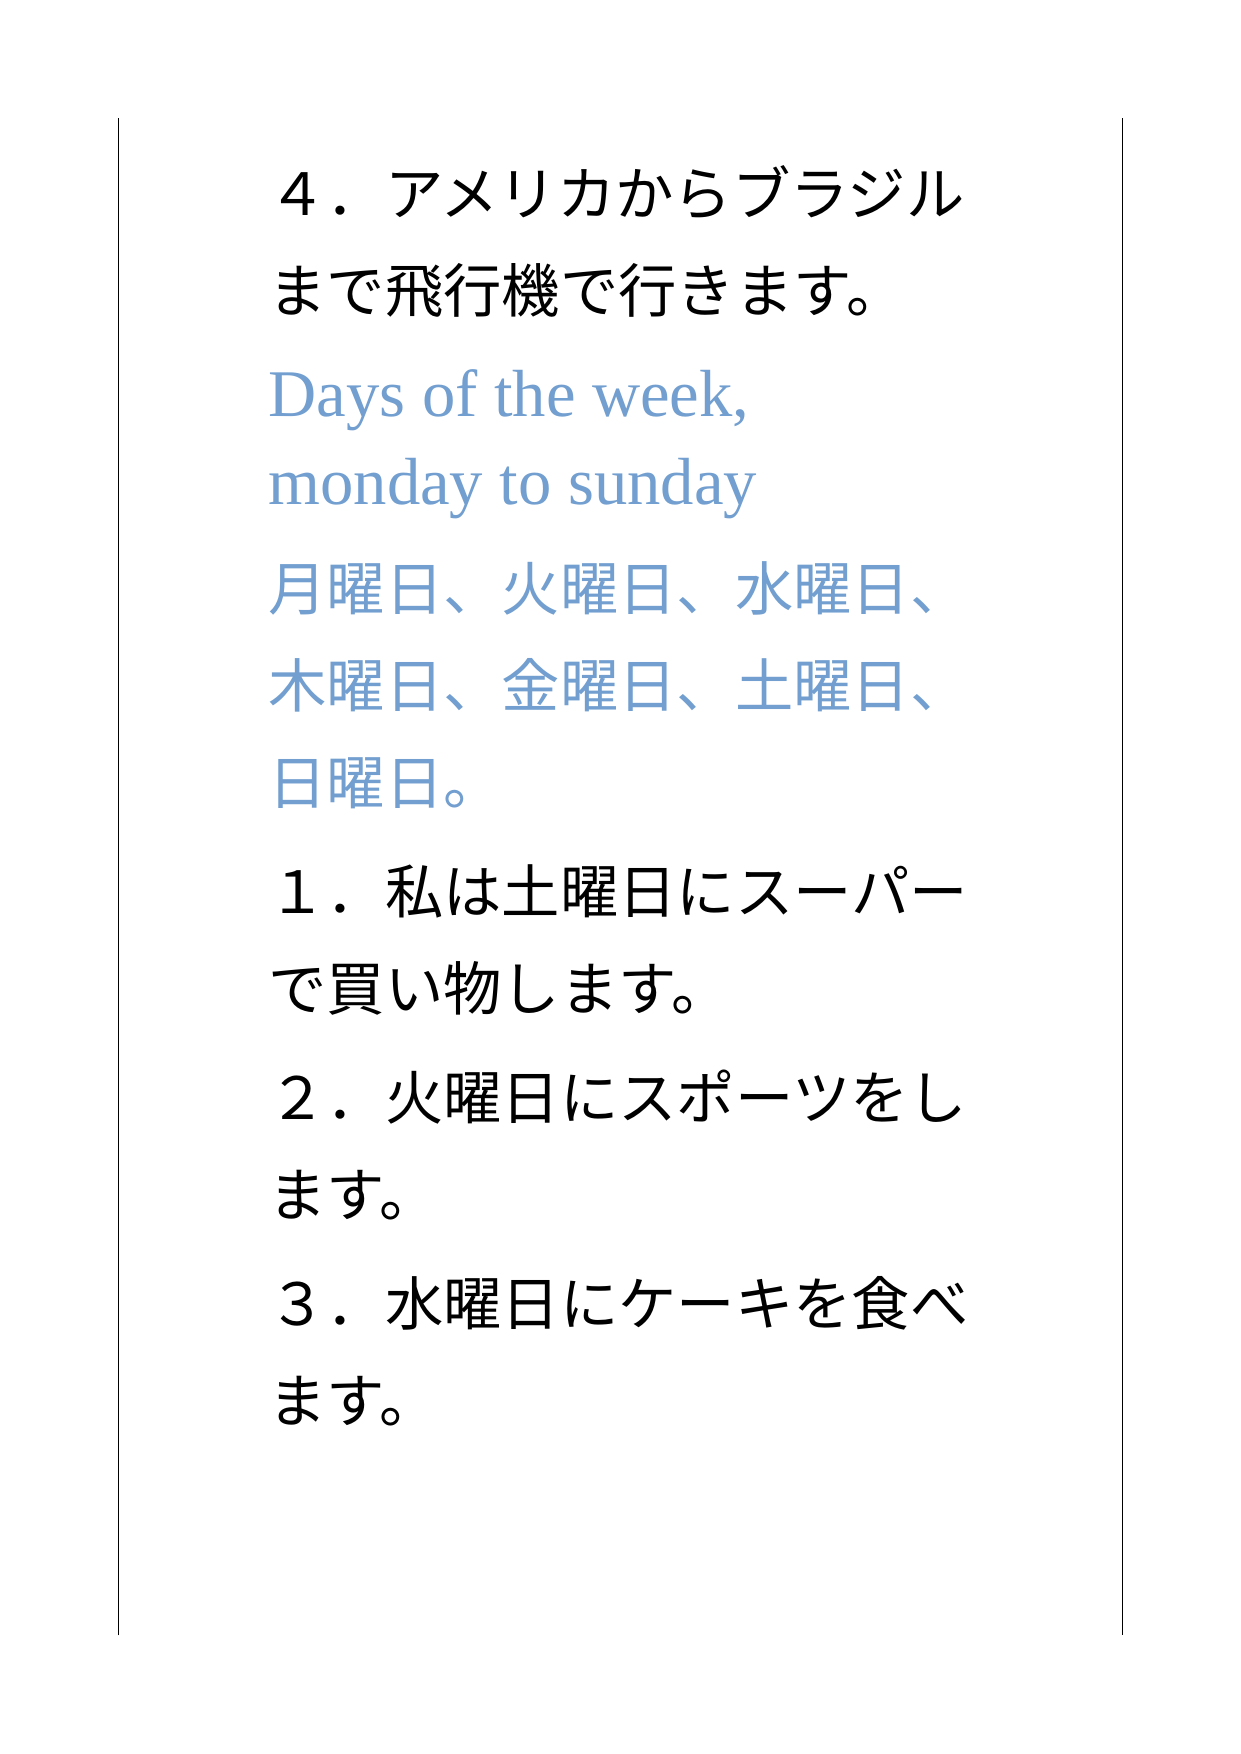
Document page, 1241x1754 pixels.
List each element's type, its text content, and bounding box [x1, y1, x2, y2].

text １．私は土曜日にスーパーで買い物します。 [268, 845, 972, 1027]
text ４．アメリカからブラジルまで飛行機で行きます。 [268, 148, 972, 330]
text ２．火曜日にスポーツをします。 [268, 1051, 972, 1233]
text Days of the week, monday to sunday [268, 354, 972, 519]
text 月曜日、火曜日、水曜日、木曜日、金曜日、土曜日、日曜日。 [268, 542, 972, 821]
text ３．水曜日にケーキを食べます。 [268, 1257, 972, 1439]
